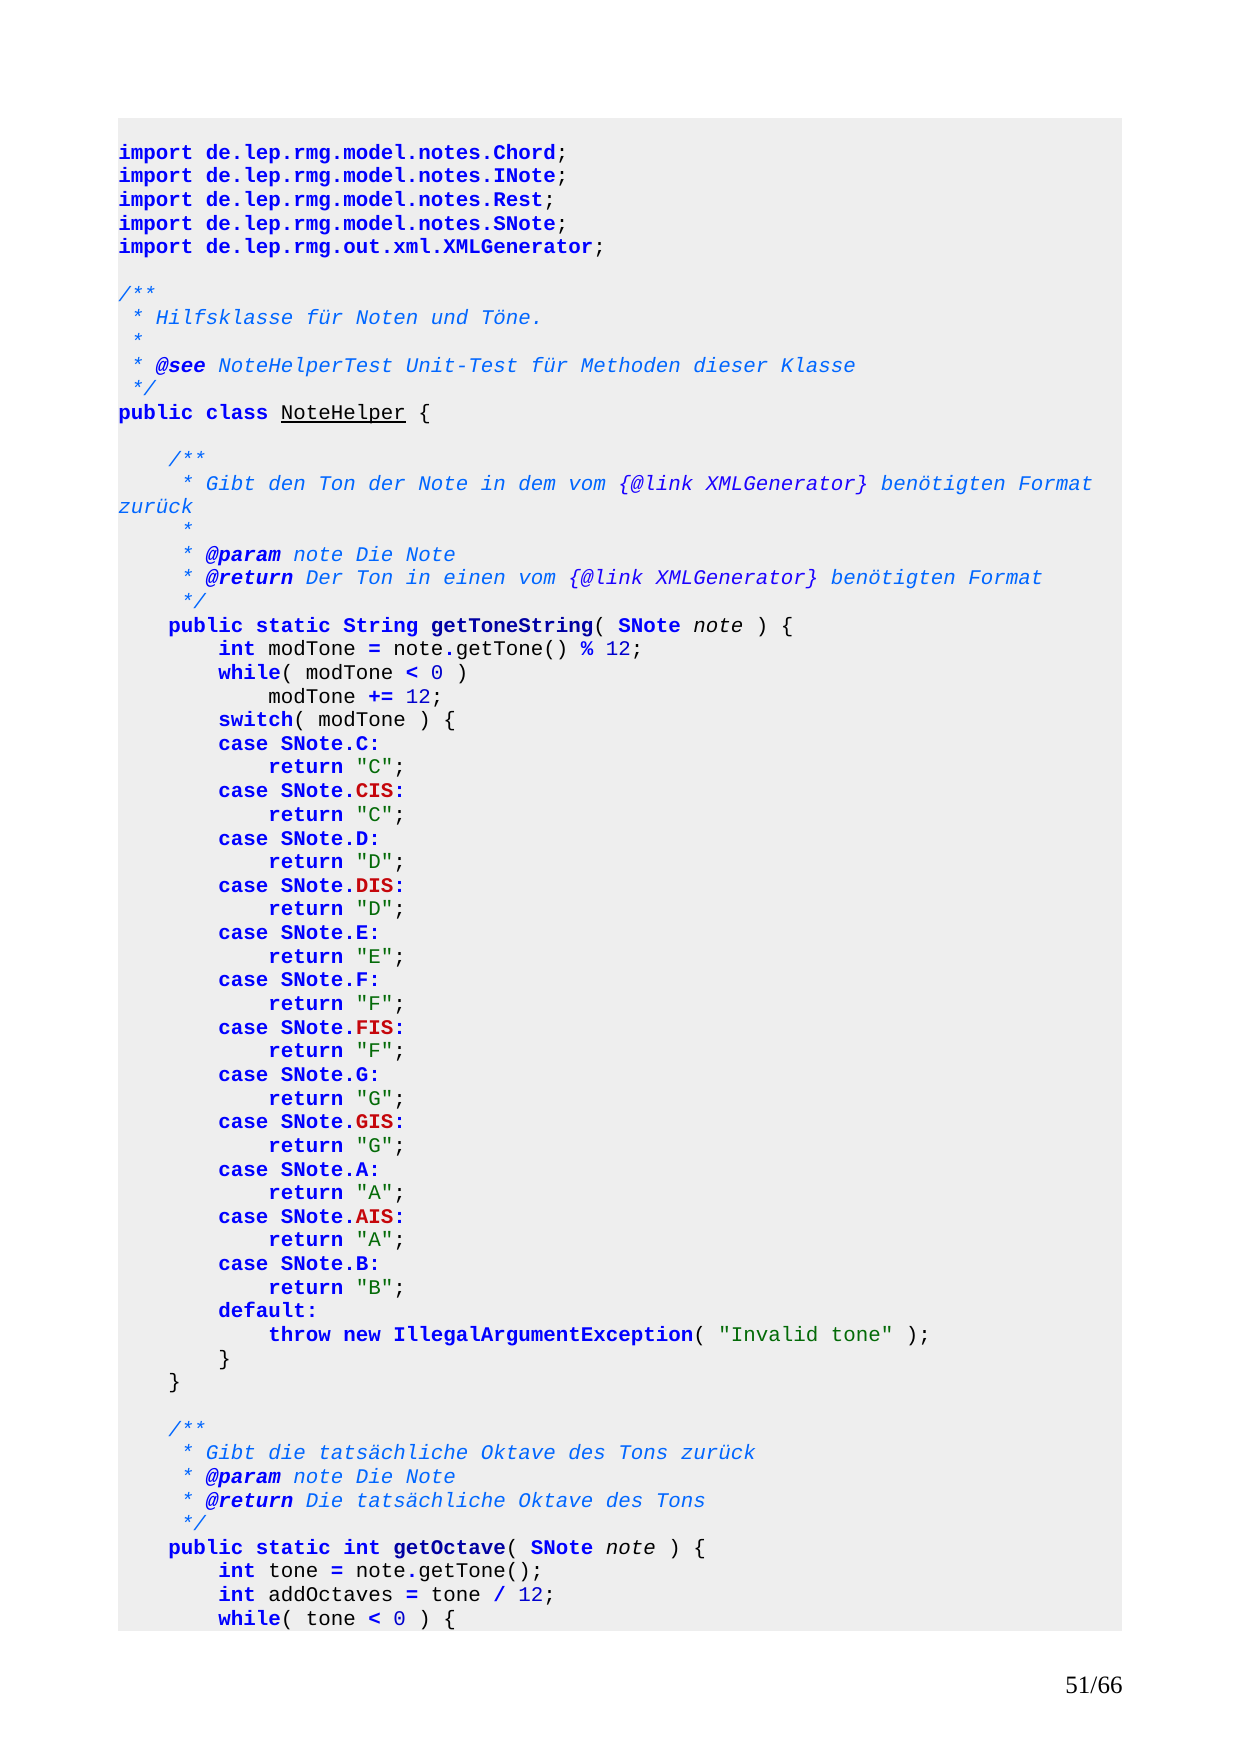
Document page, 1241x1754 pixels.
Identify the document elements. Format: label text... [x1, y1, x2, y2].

text * Hilfsklasse für Noten und Töne. [118, 307, 1122, 331]
text import de.lep.rmg.model.notes.INote; [118, 165, 1122, 189]
text return "A"; [118, 1229, 1122, 1253]
text return "D"; [118, 851, 1122, 875]
text return "F"; [118, 993, 1122, 1017]
text import de.lep.rmg.out.xml.XMLGenerator; [118, 236, 1122, 260]
text case SNote.D: [118, 827, 1122, 851]
text public class NoteHelper { [118, 402, 1122, 426]
text case SNote.A: [118, 1158, 1122, 1182]
text int modTone = note.getTone() % 12; [118, 638, 1122, 662]
text return "F"; [118, 1040, 1122, 1064]
text /** [118, 284, 1122, 307]
text public static String getToneString( SNote note ) { [118, 615, 1122, 638]
text * Gibt den Ton der Note in dem vom {@link XMLGenerator} benötigten Format zurück [118, 473, 1122, 520]
text * @param note Die Note [118, 544, 1122, 567]
text * Gibt die tatsächliche Oktave des Tons zurück [118, 1442, 1122, 1466]
text int tone = note.getTone(); [118, 1561, 1122, 1584]
text throw new IllegalArgumentException( "Invalid tone" ); [118, 1324, 1122, 1348]
text import de.lep.rmg.model.notes.Chord; [118, 142, 1122, 165]
text modTone += 12; [118, 686, 1122, 709]
text } [118, 1348, 1122, 1371]
text while( tone < 0 ) { [118, 1608, 1122, 1631]
text return "C"; [118, 757, 1122, 780]
text case SNote.F: [118, 969, 1122, 993]
text * @return Die tatsächliche Oktave des Tons [118, 1489, 1122, 1513]
text case SNote.AIS: [118, 1206, 1122, 1229]
text int addOctaves = tone / 12; [118, 1584, 1122, 1608]
text while( modTone < 0 ) [118, 662, 1122, 686]
text public static int getOctave( SNote note ) { [118, 1537, 1122, 1561]
text * @return Der Ton in einen vom {@link XMLGenerator} benötigten Format [118, 567, 1122, 591]
text * [118, 520, 1122, 544]
text case SNote.CIS: [118, 780, 1122, 804]
text return "E"; [118, 946, 1122, 969]
text } [118, 1371, 1122, 1395]
text case SNote.DIS: [118, 875, 1122, 898]
text * [118, 331, 1122, 354]
text * @see NoteHelperTest Unit-Test für Methoden dieser Klasse [118, 354, 1122, 378]
text return "G"; [118, 1088, 1122, 1111]
text * @param note Die Note [118, 1466, 1122, 1489]
text switch( modTone ) { [118, 709, 1122, 733]
text import de.lep.rmg.model.notes.SNote; [118, 213, 1122, 236]
text /** [118, 1419, 1122, 1442]
text case SNote.FIS: [118, 1017, 1122, 1040]
text case SNote.GIS: [118, 1111, 1122, 1135]
text */ [118, 591, 1122, 615]
text import de.lep.rmg.model.notes.Rest; [118, 189, 1122, 213]
text case SNote.G: [118, 1064, 1122, 1088]
text case SNote.B: [118, 1253, 1122, 1277]
text return "A"; [118, 1182, 1122, 1206]
text */ [118, 1513, 1122, 1537]
text return "C"; [118, 804, 1122, 827]
text return "B"; [118, 1277, 1122, 1300]
text case SNote.E: [118, 922, 1122, 946]
text case SNote.C: [118, 733, 1122, 757]
text */ [118, 378, 1122, 402]
text return "D"; [118, 898, 1122, 922]
text return "G"; [118, 1135, 1122, 1158]
text default: [118, 1300, 1122, 1324]
text /** [118, 449, 1122, 473]
